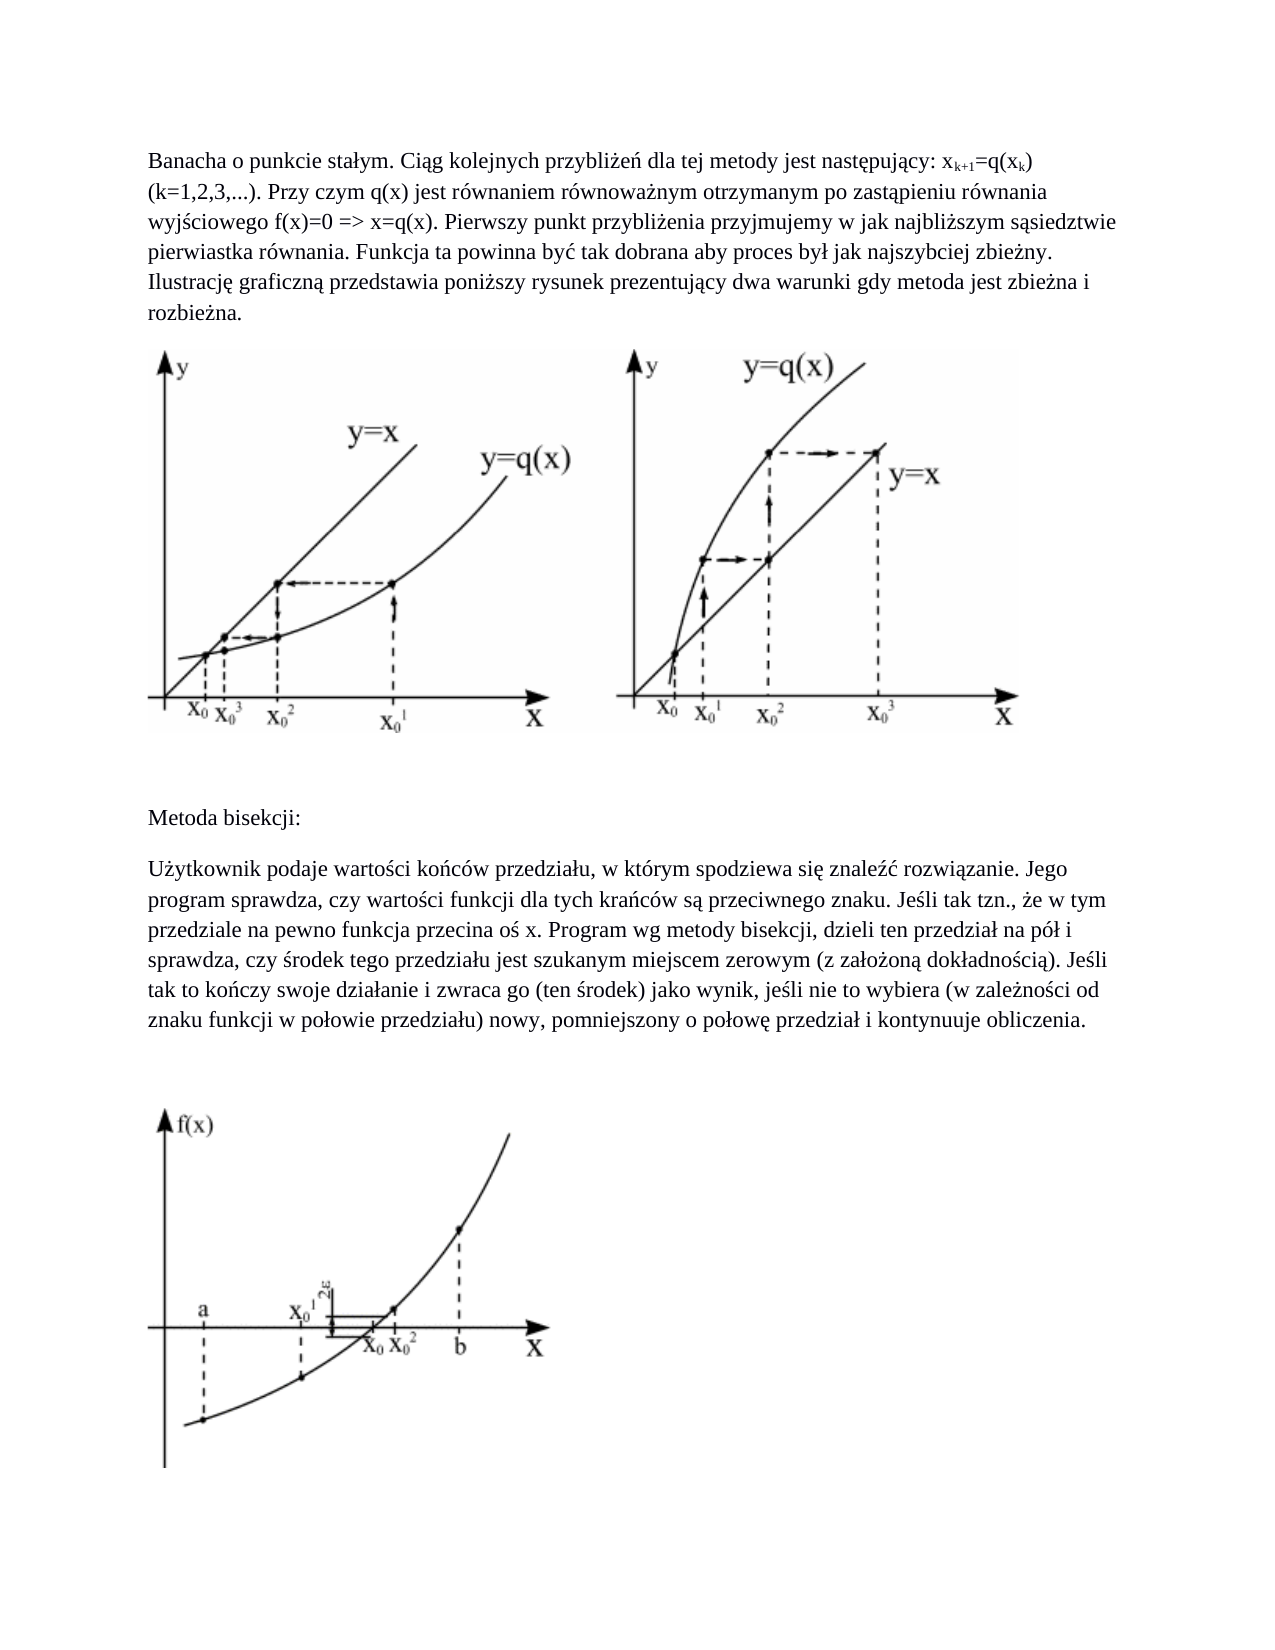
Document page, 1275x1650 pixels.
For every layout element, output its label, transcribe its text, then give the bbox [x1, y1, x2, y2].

text Użytkownik podaje wartości końców przedziału, w którym spodziewa się znaleźć rozwiązanie. Jego program sprawdza, czy wartości funkcji dla tych krańców są przeciwnego znaku. Jeśli tak tzn., że w tym przedziale na pewno funkcja przecina oś x. Program wg metody bisekcji, dzieli ten przedział na pół i sprawdza, czy środek tego przedziału jest szukanym miejscem zerowym (z założoną dokładnością). Jeśli tak to kończy swoje działanie i zwraca go (ten środek) jako wynik, jeśli nie to wybiera (w zależności od znaku funkcji w połowie przedziału) nowy, pomniejszony o połowę przedział i kontynuuje obliczenia. [148, 855, 1127, 1033]
text Banacha o punkcie stałym. Ciąg kolejnych przybliżeń dla tej metody jest następujący: xk+1=q(xk) (k=1,2,3,...). Przy czym q(x) jest równaniem równoważnym otrzymanym po zastąpieniu równania wyjściowego f(x)=0 => x=q(x). Pierwszy punkt przybliżenia przyjmujemy w jak najbliższym sąsiedztwie pierwiastka równania. Funkcja ta powinna być tak dobrana aby proces był jak najszybciej zbieżny. Ilustrację graficzną przedstawia poniższy rysunek prezentujący dwa warunki gdy metoda jest zbieżna i rozbieżna. [148, 148, 1127, 325]
picture [147, 1108, 551, 1468]
picture [147, 349, 1020, 733]
text Metoda bisekcji: [148, 804, 1127, 831]
